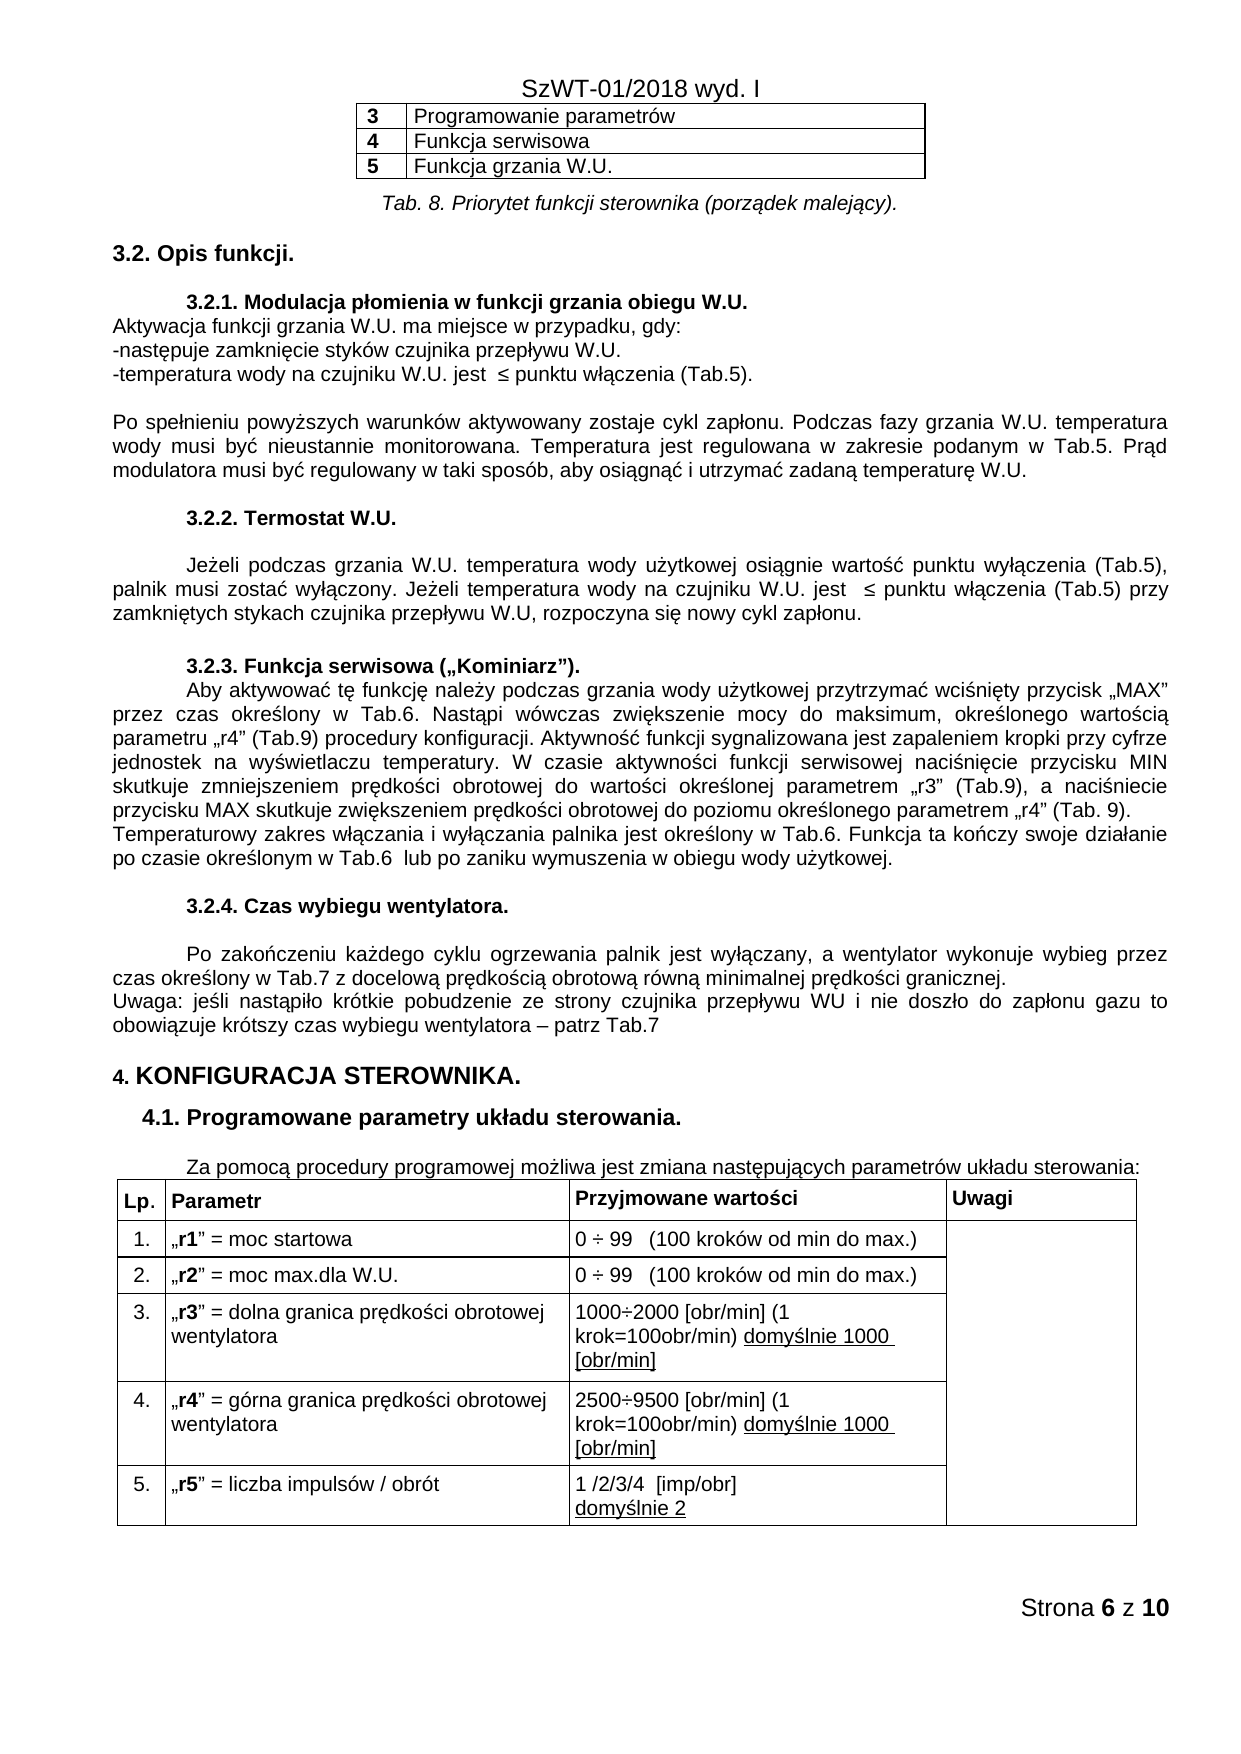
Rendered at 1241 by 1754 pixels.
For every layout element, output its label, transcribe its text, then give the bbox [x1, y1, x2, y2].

table_cell „r4” = górna granica prędkości obrotowej wentylatora [166, 1382, 569, 1465]
subtitle 3.2.3. Funkcja serwisowa („Kominiarz”). [186, 654, 1169, 678]
subtitle 3.2.4. Czas wybiegu wentylatora. [186, 893, 1169, 917]
table_cell „r3” = dolna granica prędkości obrotowej wentylatora [166, 1294, 569, 1381]
table_cell Programowanie parametrów [407, 104, 924, 127]
subtitle 3.2. Opis funkcji. [112, 239, 1169, 266]
table_cell 1 /2/3/4 [imp/obr] domyślnie 2 [570, 1466, 946, 1525]
table_cell [357, 154, 406, 177]
text Za pomocą procedury programowej możliwa jest zmiana następujących parametrów układu sterowania: [112, 1155, 1169, 1179]
text Temperaturowy zakres włączania i wyłączania palnika jest określony w Tab.6. Funkcja ta kończy swoje działanie po czasie określonym w Tab.6 lub po zaniku wymuszenia w obiegu wody użytkowej. [112, 822, 1169, 869]
table_cell 1. [118, 1221, 165, 1256]
subtitle 4. KONFIGURACJA STEROWNIKA. [112, 1061, 1169, 1090]
subtitle 3.2.1. Modulacja płomienia w funkcji grzania obiegu W.U. [186, 290, 1169, 314]
table_cell „r5” = liczba impulsów / obrót [166, 1466, 569, 1525]
table_cell 2500÷9500 [obr/min] (1 krok=100obr/min) domyślnie 1000 [obr/min] [570, 1382, 946, 1465]
table_cell 0 ÷ 99 (100 kroków od min do max.) [570, 1258, 946, 1293]
table_header Lp. [118, 1180, 165, 1220]
table_cell 1000÷2000 [obr/min] (1 krok=100obr/min) domyślnie 1000 [obr/min] [570, 1294, 946, 1381]
table_cell [357, 129, 406, 152]
subtitle 4.1. Programowane parametry układu sterowania. [112, 1104, 1169, 1131]
text Po zakończeniu każdego cyklu ogrzewania palnik jest wyłączany, a wentylator wykonuje wybieg przez czas określony w Tab.7 z docelową prędkością obrotową równą minimalnej prędkości granicznej. [112, 941, 1169, 989]
table_cell Funkcja grzania W.U. [407, 154, 924, 177]
table_cell Funkcja serwisowa [407, 129, 924, 152]
text Tab. 8. Priorytet funkcji sterownika (porządek malejący). [112, 191, 1169, 215]
table_header Parametr [166, 1180, 569, 1220]
text -następuje zamknięcie styków czujnika przepływu W.U. [112, 338, 1169, 362]
table_header Uwagi [947, 1180, 1136, 1220]
table_cell „r2” = moc max.dla W.U. [166, 1258, 569, 1293]
table_cell [947, 1221, 1136, 1525]
table_cell 4. [118, 1382, 165, 1465]
text Po spełnieniu powyższych warunków aktywowany zostaje cykl zapłonu. Podczas fazy grzania W.U. temperatura wody musi być nieustannie monitorowana. Temperatura jest regulowana w zakresie podanym w Tab.5. Prąd modulatora musi być regulowany w taki sposób, aby osiągnąć i utrzymać zadaną temperaturę W.U. [112, 409, 1169, 481]
table_cell 5. [118, 1466, 165, 1525]
table_cell 3. [118, 1294, 165, 1381]
table_cell „r1” = moc startowa [166, 1221, 569, 1256]
table_cell 0 ÷ 99 (100 kroków od min do max.) [570, 1221, 946, 1256]
text Jeżeli podczas grzania W.U. temperatura wody użytkowej osiągnie wartość punktu wyłączenia (Tab.5), palnik musi zostać wyłączony. Jeżeli temperatura wody na czujniku W.U. jest ≤ punktu włączenia (Tab.5) przy zamkniętych stykach czujnika przepływu W.U, rozpoczyna się nowy cykl zapłonu. [112, 553, 1169, 625]
text Aktywacja funkcji grzania W.U. ma miejsce w przypadku, gdy: [112, 314, 1169, 338]
table_cell 2. [118, 1258, 165, 1293]
table_cell [357, 104, 406, 127]
subtitle 3.2.2. Termostat W.U. [186, 505, 1169, 529]
text Uwaga: jeśli nastąpiło krótkie pobudzenie ze strony czujnika przepływu WU i nie doszło do zapłonu gazu to obowiązuje krótszy czas wybiegu wentylatora – patrz Tab.7 [112, 989, 1169, 1037]
table_header Przyjmowane wartości [570, 1180, 946, 1220]
text Aby aktywować tę funkcję należy podczas grzania wody użytkowej przytrzymać wciśnięty przycisk „MAX” przez czas określony w Tab.6. Nastąpi wówczas zwiększenie mocy do maksimum, określonego wartością parametru „r4” (Tab.9) procedury konfiguracji. Aktywność funkcji sygnalizowana jest zapaleniem kropki przy cyfrze jednostek na wyświetlaczu temperatury. W czasie aktywności funkcji serwisowej naciśnięcie przycisku MIN skutkuje zmniejszeniem prędkości obrotowej do wartości określonej parametrem „r3” (Tab.9), a naciśniecie przycisku MAX skutkuje zwiększeniem prędkości obrotowej do poziomu określonego parametrem „r4” (Tab. 9). [112, 678, 1169, 822]
text -temperatura wody na czujniku W.U. jest ≤ punktu włączenia (Tab.5). [112, 362, 1169, 386]
